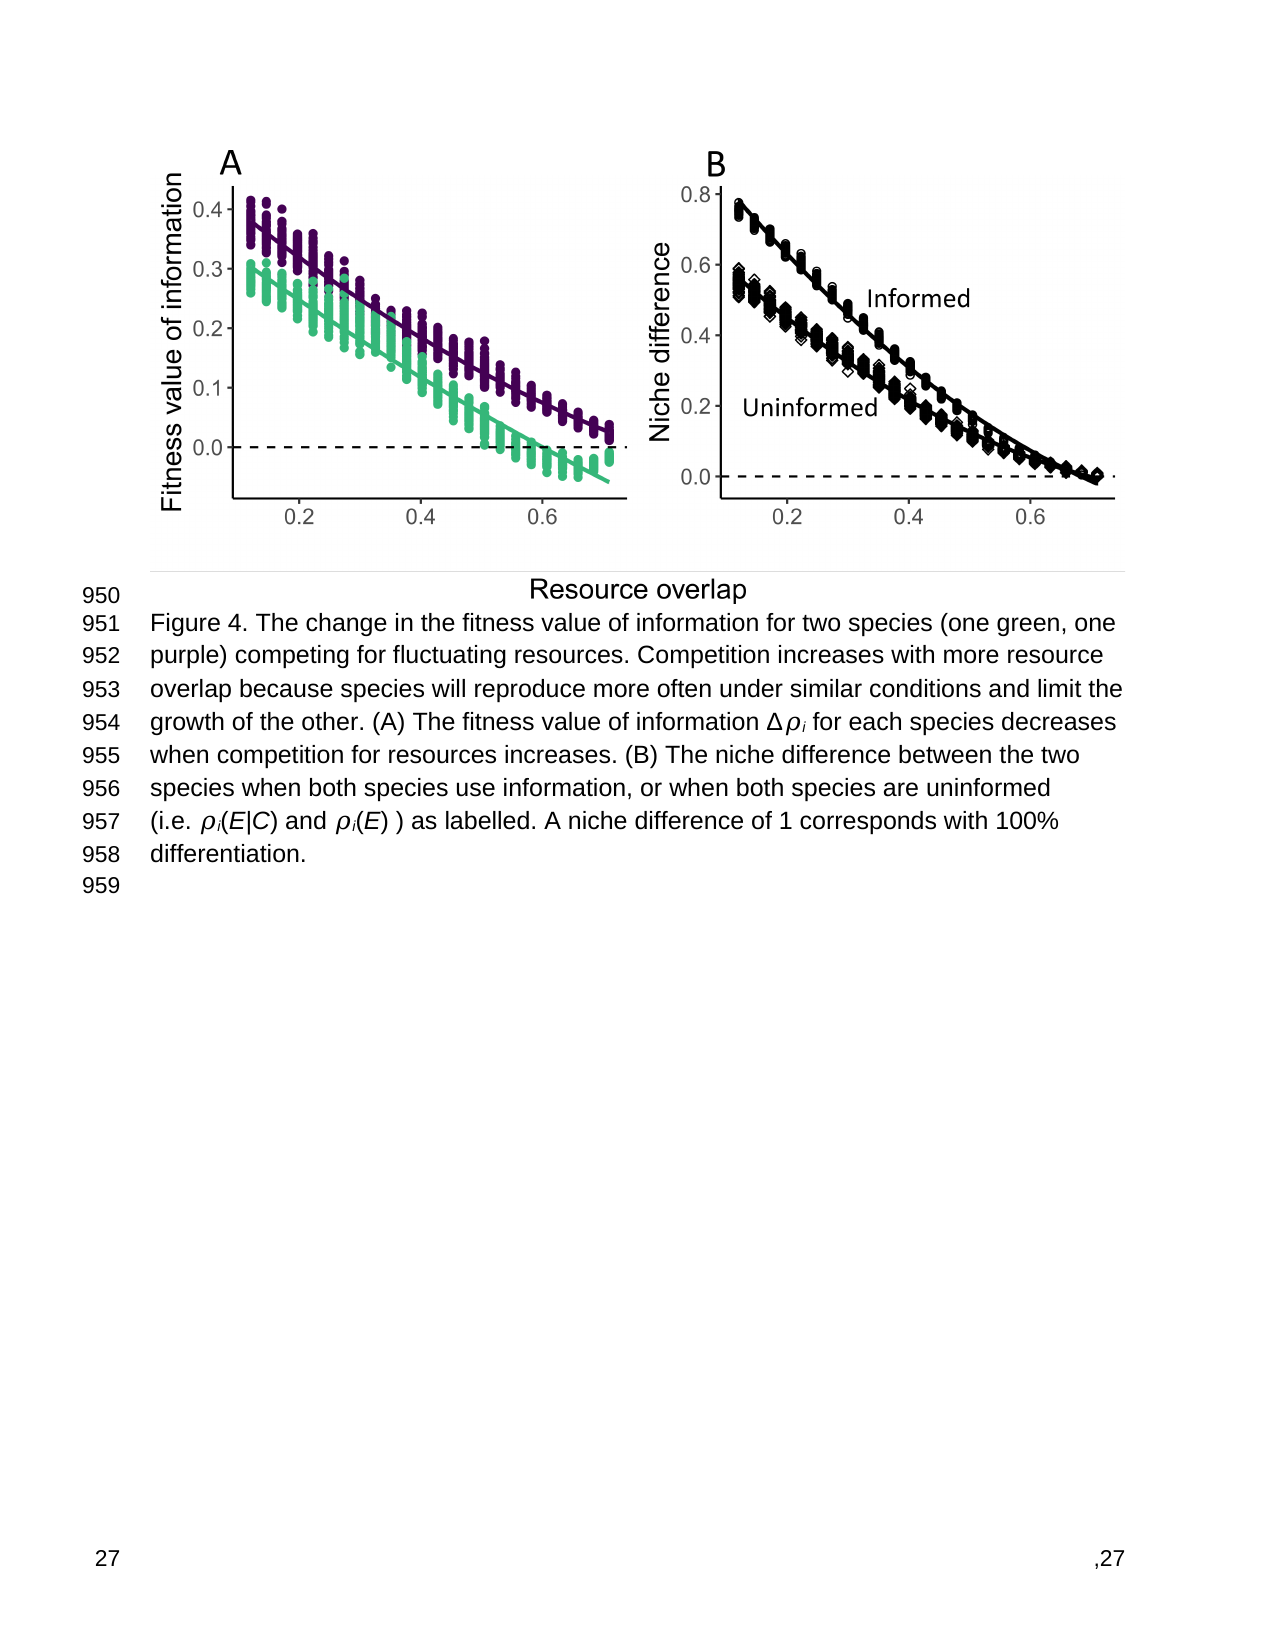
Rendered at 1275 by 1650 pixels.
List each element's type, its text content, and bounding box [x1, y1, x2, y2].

picture [150, 150, 1125, 604]
text Figure 4. The change in the fitness value of information for two species (one green, one purple) competing for fluctuating resources. Competition increases with more resource overlap because species will reproduce more often under similar conditions and limit the growth of the other. (A) The fitness value of information Δ𝜌i for each species decreases when competition for resources increases. (B) The niche difference between the two species when both species use information, or when both species are uninformed (i.e. 𝜌i(E|C) and 𝜌i(E) ) as labelled. A niche difference of 1 corresponds with 100% differentiation. [150, 607, 1125, 867]
